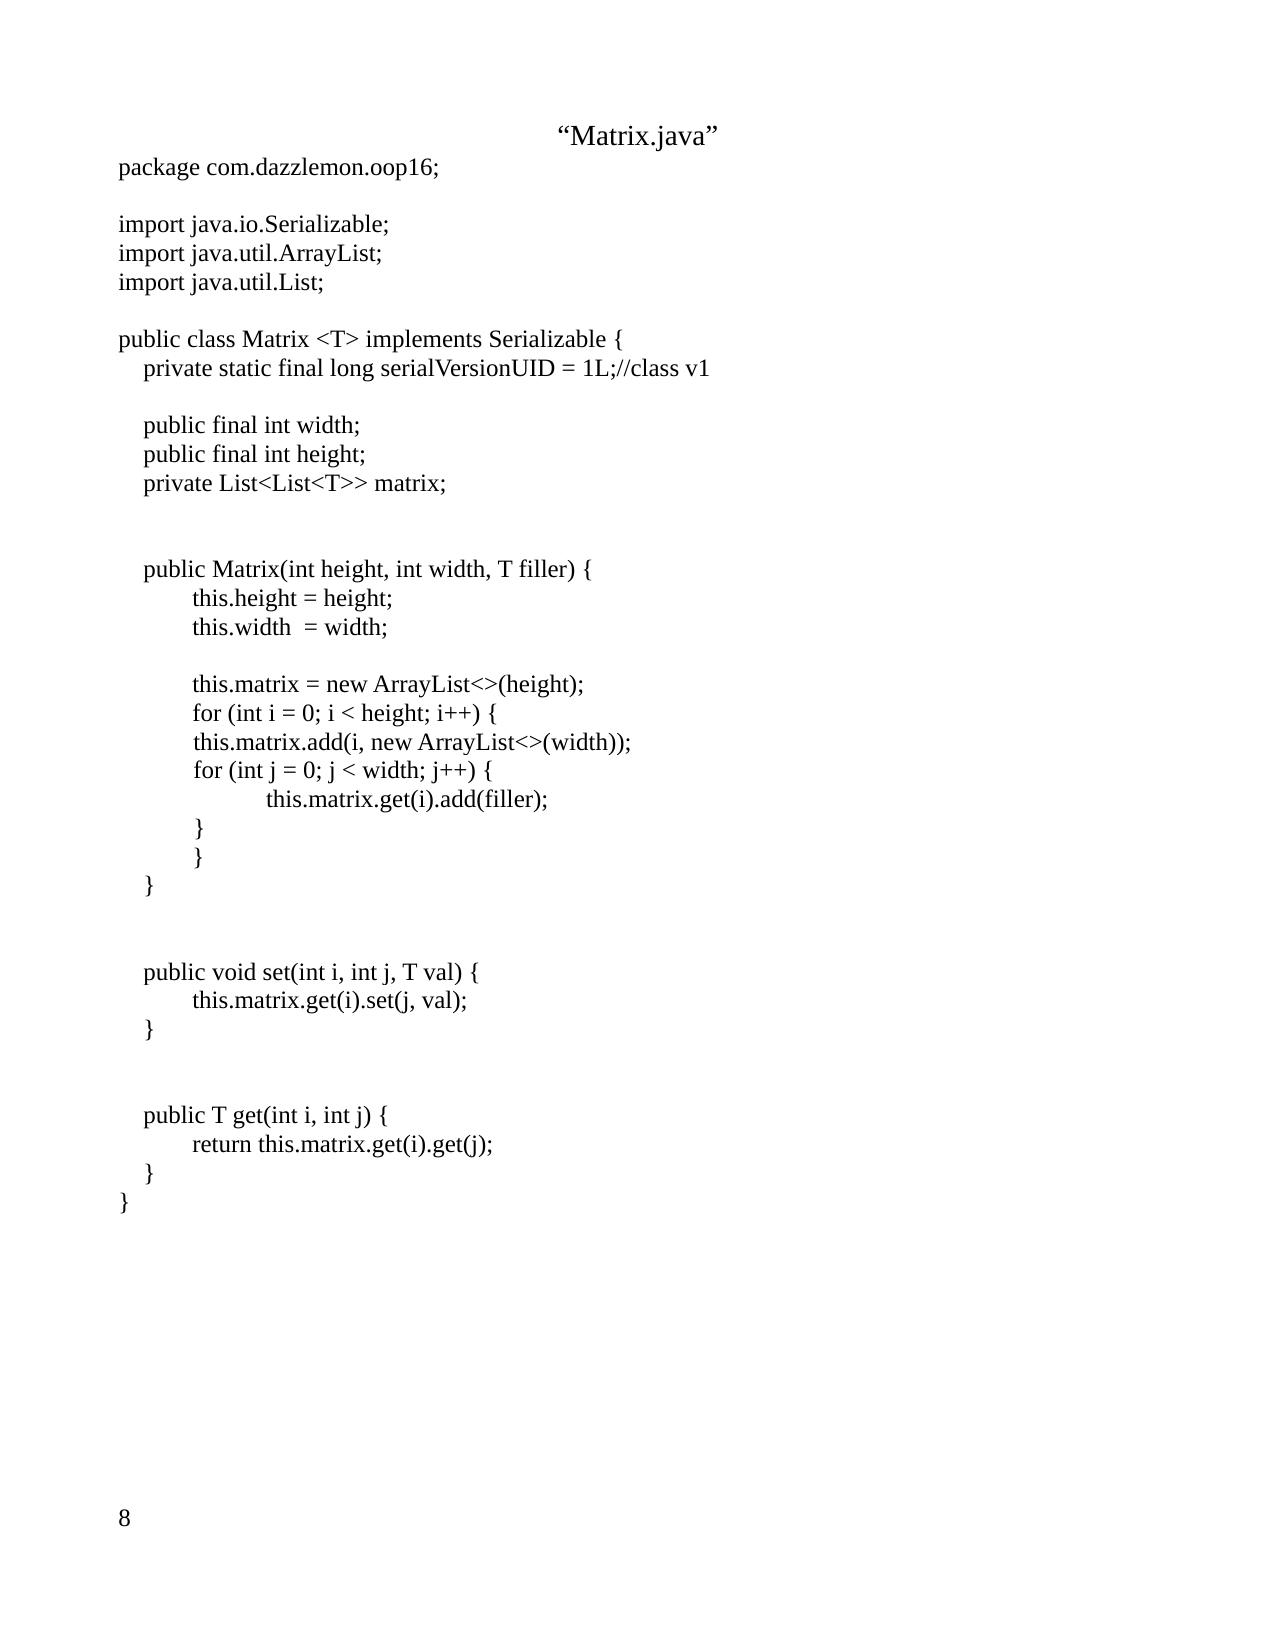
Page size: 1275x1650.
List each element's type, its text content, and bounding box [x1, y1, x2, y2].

text } [118, 842, 1157, 870]
text for (int i = 0; i < height; i++) { [118, 698, 1157, 727]
text this.matrix.add(i, new ArrayList<>(width)); [118, 727, 1157, 755]
text for (int j = 0; j < width; j++) { [118, 755, 1157, 784]
text private List<List<T>> matrix; [118, 468, 1157, 497]
text } [118, 813, 1157, 842]
text public final int width; [118, 410, 1157, 439]
text } [118, 1187, 1157, 1215]
text this.matrix.get(i).add(filler); [118, 784, 1157, 813]
text } [118, 870, 1157, 899]
text “Matrix.java” [118, 118, 1157, 152]
text import java.io.Serializable; [118, 209, 1157, 238]
text } [118, 1014, 1157, 1043]
text private static final long serialVersionUID = 1L;//class v1 [118, 353, 1157, 382]
text public void set(int i, int j, T val) { [118, 957, 1157, 985]
text public final int height; [118, 439, 1157, 468]
text import java.util.List; [118, 267, 1157, 295]
text this.width = width; [118, 612, 1157, 640]
text return this.matrix.get(i).get(j); [118, 1129, 1157, 1158]
text } [118, 1158, 1157, 1187]
text public Matrix(int height, int width, T filler) { [118, 554, 1157, 583]
text public class Matrix <T> implements Serializable { [118, 324, 1157, 353]
text package com.dazzlemon.oop16; [118, 152, 1157, 180]
text this.matrix = new ArrayList<>(height); [118, 669, 1157, 698]
text this.height = height; [118, 583, 1157, 612]
text public T get(int i, int j) { [118, 1100, 1157, 1129]
text this.matrix.get(i).set(j, val); [118, 985, 1157, 1014]
text import java.util.ArrayList; [118, 238, 1157, 267]
